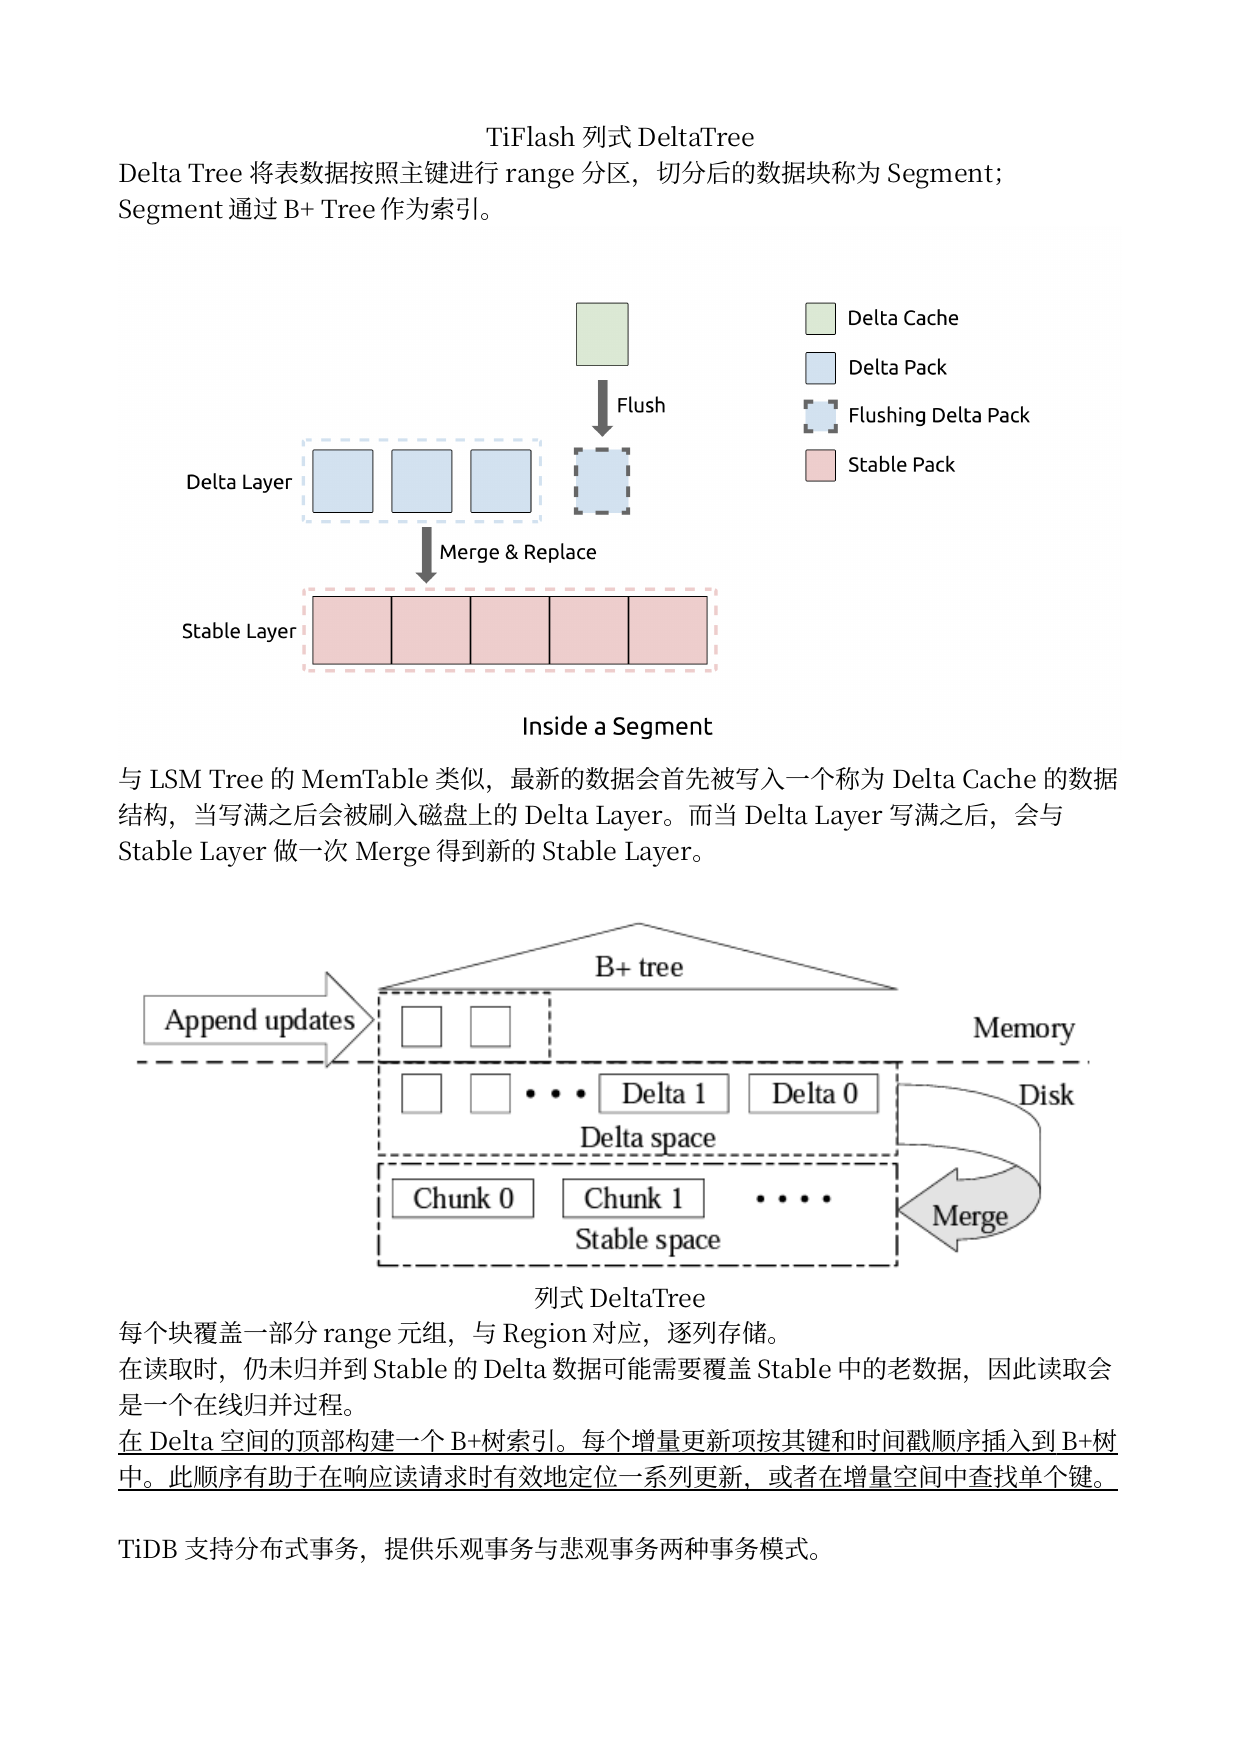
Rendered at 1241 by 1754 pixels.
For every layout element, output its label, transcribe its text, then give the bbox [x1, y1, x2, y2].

text TiFlash 列式DeltaTree [118, 118, 1122, 154]
text TiDB 支持分布式事务，提供乐观事务与悲观事务两种事务模式。 [118, 1530, 1122, 1566]
text 在 Delta 空间的顶部构建一个B+树索引。每个增量更新项按其键和时间戳顺序插入到B+树中。此顺序有助于在响应读请求时有效地定位一系列更新，或者在增量空间中查找单个键。 [118, 1422, 1122, 1494]
picture [118, 226, 1123, 760]
text 与 LSM Tree 的 MemTable 类似，最新的数据会首先被写入一个称为 Delta Cache 的数据结构，当写满之后会被刷入磁盘上的 Delta Layer。而当 Delta Layer 写满之后，会与 Stable Layer 做一次 Merge得到新的 Stable Layer。 [118, 760, 1122, 867]
text 在读取时，仍未归并到Stable的Delta数据可能需要覆盖Stable中的老数据，因此读取会是一个在线归并过程。 [118, 1350, 1122, 1422]
text Delta Tree 将表数据按照主键进行 range 分区，切分后的数据块称为 Segment；Segment通过B+ Tree作为索引。 [118, 154, 1122, 226]
text 列式DeltaTree [118, 903, 1122, 1314]
picture [128, 903, 1099, 1279]
text 每个块覆盖一部分range元组，与Region对应，逐列存储。 [118, 1314, 1122, 1350]
